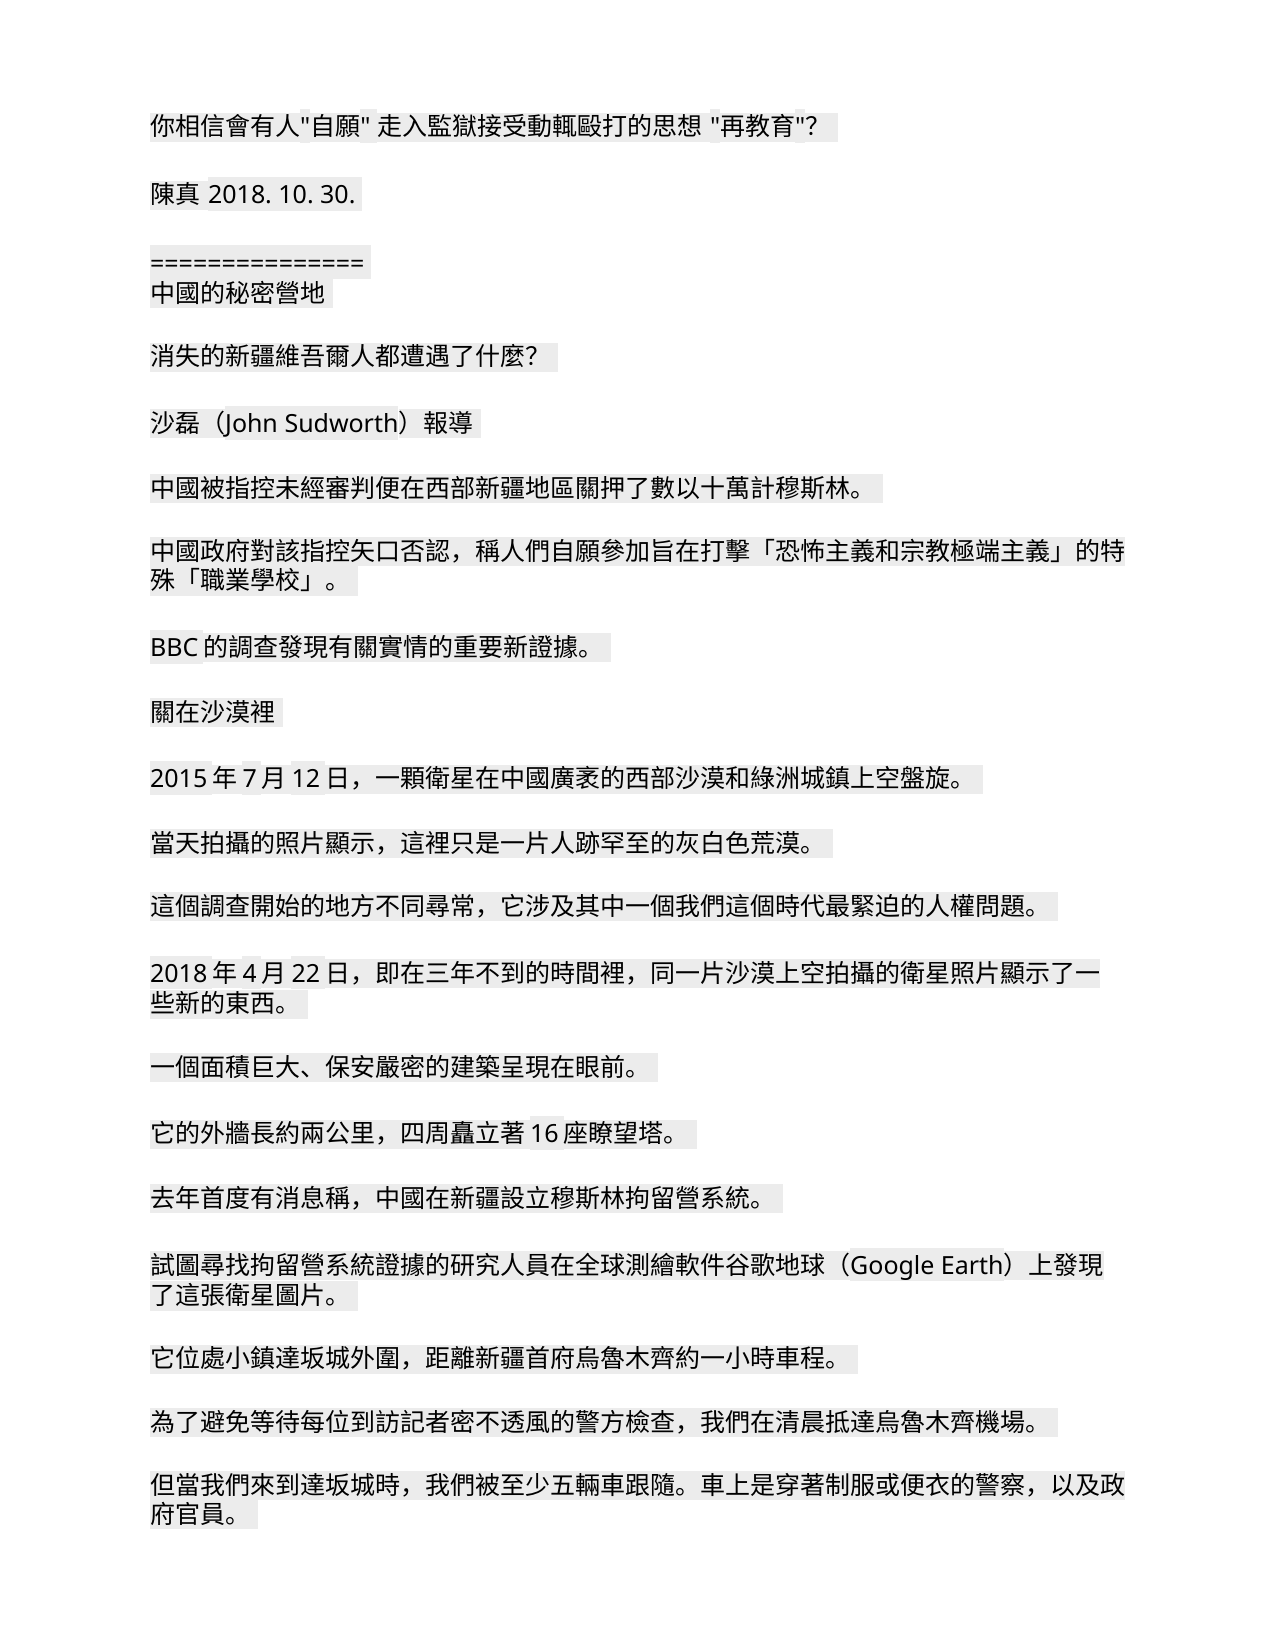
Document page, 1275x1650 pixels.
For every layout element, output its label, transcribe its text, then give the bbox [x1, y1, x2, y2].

text 許多衛星照片，必看：https://goo.gl/AY1Pfj 你相信會有人"自願" 走入監獄接受動輒毆打的思想 "再教育"？ 陳真 2018. 10. 30. =============== 中國的秘密營地 消失的新疆維吾爾人都遭遇了什麼？ 沙磊（John Sudworth）報導 中國被指控未經審判便在西部新疆地區關押了數以十萬計穆斯林。 中國政府對該指控矢口否認，稱人們自願參加旨在打擊「恐怖主義和宗教極端主義」的特殊「職業學校」。 BBC的調查發現有關實情的重要新證據。 關在沙漠裡 2015年7月12日，一顆衛星在中國廣袤的西部沙漠和綠洲城鎮上空盤旋。 當天拍攝的照片顯示，這裡只是一片人跡罕至的灰白色荒漠。 這個調查開始的地方不同尋常，它涉及其中一個我們這個時代最緊迫的人權問題。 2018年4月22日，即在三年不到的時間裡，同一片沙漠上空拍攝的衛星照片顯示了一些新的東西。 一個面積巨大、保安嚴密的建築呈現在眼前。 它的外牆長約兩公里，四周矗立著16座瞭望塔。 去年首度有消息稱，中國在新疆設立穆斯林拘留營系統。 試圖尋找拘留營系統證據的研究人員在全球測繪軟件谷歌地球（Google Earth）上發現了這張衛星圖片。 它位處小鎮達坂城外圍，距離新疆首府烏魯木齊約一小時車程。 為了避免等待每位到訪記者密不透風的警方檢查，我們在清晨抵達烏魯木齊機場。 但當我們來到達坂城時，我們被至少五輛車跟隨。車上是穿著制服或便衣的警察，以及政府官員。 很顯然，我們未來幾天探訪十幾個疑似營地的計劃並不容易。 當我們沿著寬闊的道路行駛，我們知道後面的車隊會試圖截停我們。 在距目的地幾百米時，我們意外地看到一些東西。 衛星圖像上營地以東的廣闊沙地已不再荒無。 取而代之的是一個初具規模的大型擴建工程。 從路上看到的達坂城營地 這個吊車林立的小城在沙漠中拔地而起。一排排巨大的灰色建築鱗次櫛比，它們都有四層樓高。 我們用攝影機記錄了這些建築的規模。但我們試圖再靠近時，一輛警車採取了行動。 我們被截停下來，被要求關閉攝影機並離開。 但我們還發現一些重要的東西──當地有相當多的新舉動，外界一無所知。 在很多偏遠地區，谷歌地球的圖像可能要在數月或數年之後才會更新。 其他公開的衛星圖像庫，例如歐洲航天局的「哨兵」（Sentinel）數據庫，會提供更頻繁更新的圖像，但圖片的解析度較低。 正是在這裡，我們找到了尋求已久的東西。 谷歌地圖拍攝的2018年4月的達坂城 「哨兵」衛星在2018年10月拍攝的圖片顯示，該營地已擴建很多 2018年10月「哨兵」衛星拍攝的圖片顯示，該營地比我們預想的已擴建很多。 我們曾懷疑這只是一個較大的拘留營，但現在看來，規模更龐大。 它只是近幾年來，新疆各地建造的眾多類似大型監獄類建築的其中一個。 當我們試圖走訪營地前，我們在達坂城市中心被截停。 我們被形形色色的監視人員所包圍，不可能與任何人公開交談。監視人員會強硬地盤問只是和我們打招呼的人。 有成千上萬的人 （在「再教育」學校）。他們的思想有問題。 新疆居民 不過，我們通過隨機獲得的號碼，打電話給鎮上的人。 當局不顧一切阻止我們拍攝的有16座瞭望塔的大型營地，究竟是什麼？ 一名旅館老闆對我們說，「這是一所再教育學校」。 「是的，那是一所再教育學校。」另一名店主表示贊同。 「那裡現在有成千上萬的人，他們的思想有問題。」 這個龐大的設施當然不符合普通學校的定義。 在新疆，「上學」已經有另外一層含義。 「我深刻認識到自己的錯誤。」 中國官方電視台報道維吾爾「學校」的截圖 中國多次否認其未經審判關押穆斯林。 但對營地一直存在一個委婉的說法，那就是教育。 幾乎可以肯定，中國當局為了回應甚囂塵上的國際批評，正加大馬力展開全面宣傳攻勢。 官方電視台接連播出光鮮亮麗的報道。乾淨整潔的教室里坐滿了面露感激的學生。他們看上去學習很投入。 報道中沒有提及學生被選中參與「學習」的原因，也沒有說明課程的長短。 但其實有線索可循。 這些訪問聽起來更像是認罪。 一名男子在鏡頭前說，「我深刻認識到自己的錯誤」。他發誓要「回去以後」做一個好公民。 我們被告知，這些設施的主要目的是打擊極端主義，提供的課程包括法律基礎、工作技能和漢語培訓。 最後一個課程顯示，無論你稱其為學校還是營地，目標都是相同的。 這些設施是特別針對新疆的穆斯林少數族裔，他們很多人的母語並非漢語。 節目還透露了學校實行著裝規定，畫面中沒有一個女生穿戴頭巾。 中國官方電視台播放的「學校」生活畫面 新疆有超過1000萬維吾爾人。 他們的語言屬突厥語族，與中國主要民族漢族相比，他們與中亞人也類似。 經常有人指出，新疆南部城市喀什在地理位置上，距巴格達比距北京更近，有時文化上也是如此。 維吾爾人曾有反叛和對抗中國統治的歷史，他們與現今統治者之間的關係，就如同地理位置般疏遠。 在共產黨統治之前，新疆曾經歷短暫獨立，偶爾脫離中國的控制。自此，這裡的人們不斷通過抗議和暴力，來挑戰這種控制。 新疆的面積幾乎是德國面積的五倍，它蘊藏的石油、天然氣等礦產資源，帶來了大量的中國投資、快速的經濟增長和大批漢人定居者。 這些增長紅利被視為分配不均，維吾爾人的不滿情緒正在醞釀。 中國當局回應這些批評時指出，新疆居民的生活水平有所提升。 但在過去十幾年裡，數以百計的人在發生的連串騷亂、社區暴力事件、有預謀的襲擊及警方出警時喪生。 2013年10月，天安門廣場發生汽車襲擊事件，兩人死亡，現場被封鎖 2013年，北京天安門廣場發生針對行人的襲擊事件，導致兩人死亡，車上的三名維吾爾人喪生。事件成為一個標誌性的時刻。 雖然死亡人數相對較少，卻震動了中國的權力基礎。 2014年3月，31人在昆明被殺，當地警方事後巡邏 次年，在距離新疆2000多公里外的雲南昆明火車站，31人被維吾爾族襲擊者持刀殺害。 過去四年來，新疆已成為國家的安保目標，國家針對本國國民實行了一些最嚴格和全面的措施。 這些措施使用了大量技術，包括臉部識別鏡頭，用監控裝置閱讀手機內容，以及大規模收集生物特徵數據。 當局還制定了嚴厲的法律及懲罰措施，對伊斯蘭身份和習俗加以限制，包括禁止留長鬍子和戴頭巾，禁止兒童接受宗教教育，甚至禁止使用聽起來像伊斯蘭教的名字。 這些政策似乎標誌著官方思維的根本轉變。分離主義不再被視為少數個別人士的問題，而是普遍出自維吾爾文化和伊斯蘭教的問題。 與此同時，習近平主席加緊了對整個社會的管控，人們對家庭和信仰的忠誠必須在對共產黨忠誠這個唯一重要的前提下進行。 維吾爾人獨有的身份使他們成為被懷疑的目標。 可靠消息顯示，有數百名維吾爾人前往敘利亞，與多個武裝組織作戰，令這種印象被強化。 在新疆的數千個行人和車輛檢查站，維吾爾人需要停下來接受族裔身份識別，而漢族人常常被放行。 2017年3月，新疆喀什的一個警察檢查站 在新疆內外，維吾爾人面對嚴格的旅行管制。一項法令迫使居民把自己的護照上繳警方以便「安全保管」。 維吾爾族政府官員被禁止信奉伊斯蘭教，不能參加清真寺禮拜或齋月禁食。 一面中國國旗在喀什市一座關閉的清真寺上飄揚。 有鑒於此，中國對被視為不忠誠的諸多維吾爾人，引入老舊而直接的處理方法，或許便不足為奇了。 儘管政府否認，但有關拘留營最具說服力的證據卻來自當局自己的大量信息之中。 位於德國的學者鄭國恩（Adrian Zenz）在網上發現了多頁新疆當地政府的招標文件。這些文件邀請潛在的承包商和供應商參與建築項目投標。 這些文件透露了新疆數十個營地的修建和改造細節。 在很多情況下，競標者被要求參與修建多種安全設施，如瞭望塔、鐵絲網、監視系統和警衛室。 鄭國恩將這些信息與其他媒體消息來源進行了比對。他認為至少有幾十萬、甚至可能超過一百萬名維吾爾族和其他穆斯林少數族裔，可能接受了「再教育」。 當然，這些文件從未稱呼這些設施為拘留營，而是教育中心，或更準確地稱呼為「再教育中心」。 幾乎可以肯定，其中一處與我們走訪的大型建築有關。2017年7月，達坂城某個「教育改造學校」曾招標安裝供暖系統。 在委婉的說法和平凡的規格與數字背後，存在一個明白無誤的正迅速擴充的大規模拘留營網絡。 「他們想抹去維吾爾人的身份」 2002年，熱依拉．阿不來提（Reyila Abulaiti）從新疆到英國求學。 她遇到一個英國人，嫁給了他，取得了英國公民身份並組建家庭。 去年，她的母親謝姆西努爾．皮達（Xiamuxinuer Pida）像往常夏天一樣來到英國，和她的女兒及孫子一起在倫敦觀光。 66歲的謝姆西努爾是一名受過良好教育的前工程師，她曾在一家中國國企任職多年。 謝姆西努爾．皮達 她於6月2日飛回新疆。 由於沒有聽到媽媽的消息，熱依拉打電話詢問母親是否平安到家。 這段對話簡短但恐怖。 「她告訴我，警察正在搜查房子，」熱依拉回憶說。 警方搜查的目標似乎正是熱依拉。 她的母親說，警方要求熱依拉提供一些文件的影印本，包括英國地址證明、英國護照影印本、英國電話號碼和大學課程資料。 熱依拉．阿不來提 後來，在熱依拉的母親要求她透過中國手機聊天軟件發送這些資料後，她的母親說了一句讓她覺得脊椎發涼的話。 「別再打電話給我了，」她的母親告訴她。「永遠不要再打給我。」 這是女兒最後一次聽到母親的聲音。 她相信，從那以後母親就一直在營地裡。 「我的媽媽無緣無故被拘留了，」她說。「據我所知，中國政府希望將維吾爾人的身份從世界上抹除。」 BBC對八位旅居海外的維吾爾人進行了長時間採訪。 他們的證言相當一致，提供了拘留營內的生活條件與日常活動的證據，以及甚麼人會被拘留的籠統依據。 參與主流宗教活動、持溫和異見、與旅居外國的維吾爾人有任何聯繫，似乎都足以讓這個人被牽涉到這個系統。 阿布來提．吐爾遜．土赫提 每天早上，29歲的阿布來提．吐爾遜．土赫提（Ablet Tursun Tohti）都會在日出前一小時被叫醒，他和其他拘留者有一分鐘的時間趕到操場。 排好隊後，他們便要開始跑步。 「那兒有一個特別房間用來懲罰那些跑得不夠快的人，」阿布來提說。「在那裡有兩個人，一人用皮帶鞭打，另一人則用腳踢。」 從衛星圖片上可以清楚看到阿布來提所說的操場。這是一個位於新疆南部綠州城鎮和田的營地。 「我們唱的歌叫《沒有共產黨就沒有新中國》，」阿布來提說。 「他們教我們法律。如果背錯了，就會被打。」 2018年的衛星圖像顯示阿布來提被拘留、位於和田的營地 2015年末，他在那裡待了一個月。從某種程度上說，他是幸運的。 在拘留營早期，「再教育課程」的長度似乎比較短。 但過去兩年間，幾乎聽不到有任何被拘留人士獲釋的消息。 無一倖免 維吾爾流亡者 阿布來提．吐爾遜．土赫提 目前，中國已大規模收回維吾爾人的護照，阿布來提是最後一批能夠離開中國的維吾爾人之一。 他曾向土耳其尋求庇護。由於文化和語言的緊密聯繫，有相當數量的維吾爾人在土耳其滯留。 阿布來提告訴我，他74歲的父親和八個兄弟姐妹都在拘留營裡。「無一倖免，」他說。 41歲的阿卜杜薩拉木．木合買提（Abdusalam Muhemet）也住在土耳其。 2014年，他因在葬禮上背誦伊斯蘭經文而在新疆被警方拘留。 他說，警方最終決定不起訴他，但他仍未獲得自由。 阿卜杜薩拉木．木合買提 「他們告訴我，我需要接受教育，」他解釋道。 他發現自己所處的地方看起來不像一個學校。 衛星照片上，罕艾日克法律教育培訓中心的瞭望塔和雙層圍牆清晰可見。 從沙漠烈日下的陰影中，你還可以辨認出層層鐵絲網。 阿卜杜薩拉木形容，每日是鍛鍊、被欺凌和被洗腦。 阿卜杜薩拉木稱他被關押在位於和田的拘留營衛星圖像 25歲的阿里──這不是他的真名──他就像很多人一樣，太害怕以真名講話。 他表示， 2015年警方在他手機上發現一張女子照片，照片中的人戴著尼卡伯（niqab）面罩，阿里因此被關進了一處營地。 「有位老婆婆因為去麥加朝聖而進了那兒」他說。「另外一位老人，則是因為沒有按時交水費。」 阿里（化名）不希望被認出來 在一次強制訓練課中，一輛官員的汽車駛入營地，大門短暫打開。 「突然，一個小孩朝與我們一起訓練的母親跑過來。」 「她上前抱緊孩子哭起來。」 「然後一個警察抓住那女人的頭髮，並把小孩拖出了營地。」 官方電視台播出的片段環境乾淨，呈現了截然不同的畫面。 「我們宿舍的門在晚上是鎖著的，」阿布來提說。「裡面沒有廁所，他們只是給了我們一個盆。」 目前這些說法無法被獨立核實。 我們就相關虐待指控詢問了中國政府，但並未收到回覆。 對於新疆以外的維吾爾人來說，消息幾乎完全消失。 恐懼帶來沉默。 一些人被踢出家庭聊天群、或被告知永遠不要打電話，這些事情司空見慣。 信仰和家庭是維吾爾文化中的兩個核心內容，但它們正被系統地破壞。 由於有些家庭是整個家族都被拘留，有消息說許多兒童被安置在公立孤兒院。 2016年，比爾基茲．哈比蔔拉（Bilkiz Hibibullah）帶著5名子女抵達土耳其。 比爾基茲．哈比蔔拉 但她最年幼的女兒薩基納．艾山（Sekine Hasan），現在已經3歲半了，和她的丈夫留在新疆。 由於薩基納未拿到護照，本來他們計劃待她拿到護照後，一家人在伊斯坦布爾團聚。 她再未能拿到護照。 比爾基茲已經兩年多沒有見到女兒薩基納了。 比爾基茲相信，她的丈夫去年3月20日起被拘留。 此後，她與她的其他家人也失去聯繫，現在也不知道女兒身在何處。 「半夜裡，我的其他孩子都睡了，我常常哭泣，」她說。 「你不知道自己的孩子在哪兒，也不知道她是生是死，世上沒有比這更痛苦的事情。」 「如果她現在能聽到我的話，我只想說聲對不起。」 俯視之下 GMV強化後的新疆和田衛星照片 僅使用公共開源的衛星數據，也可以一窺新疆深藏的秘密。 GMV是一家跨國航空航天公司，它有為歐洲太空總署（European Space Agency）和歐盟委員會（European Commission）等機構，從太空監測基礎設施的經驗。 該公司分析師研究了一份包含新疆各地101處設施的名單，名單來自再教育營系統的多份媒體報道和學術研究。 他們為新建營地的增長及現有營地擴建，逐一進行紀錄。 他們識別並比對瞭望塔、安全護欄等共有特徵，這些都是監視和控制民眾活動所需要的東西。 他們為每處設施成為拘留營地的可能性進行分類評級，並把44處地方歸類為「高」和「非常高」的級別。 隨後，他們繪製了衛星首次偵測到的設施照片，設施共有44處。 圖片顯示，阿卜杜薩拉木被關押的營地，部分地方正進行擴建工作。 位於罕艾日克的營地 GMV無法說明這些地點的用途。但顯而易見的是，中國在過去幾年內，以令人驚訝和越來越快的速度修建了許多新的安全設施。 很有可能，這都是低估了實情。 他們還得出了一個驚人的結論──這些設施有越修越大的趨勢。 與2017年相比，今年的新建項目數量有所回落。 但以興建設施的整體表面積而言，今年比去年有所增加。 GMV單是計算這44個選址，新疆安全設施表面積比2003年已增加了約440公頃。 這個數字是以設施外牆以內的整個營地面積計算，不單是計算建築物的大小。 但440公頃土地代表了許多額外的空間。 作為參考，在美國洛杉磯，包括雙子塔監獄和男子中央監獄在內的一個佔地14公頃的地方，就總共容納近7000名囚犯。 洛杉磯雙子塔監獄 我們把GMV一些數據──達坂城一所設施內的建築大小增長──展示給位於澳大利亞、具備多年設計監獄經驗的蓋默．貝利建築事務所（Guymer Bailey Architects）看。 他們根據衛星圖像估算，該設施最保守估計可以容納約1.1萬人。 即使是最保守的估計，這處設施也堪比世界上其中一些最大型的監獄。 紐約賴克斯島（Riker's Island）擁有美國最大的監獄，可以容納1萬名囚犯。 伊斯坦布爾城外的斯里烏里監獄（Silivri Prison）通常被認為是歐洲最大的監獄，它的設計容量是1.1萬人。 蓋默‧貝利建築事務所對衛星圖片上不同建築的潛在功能進行分析，並提供給我們。 蓋默．貝利建築事務所對達坂城營地進行分析 他們對達坂城營地可容納人數的保守估計，是假定人們被關在單人間內。 如果將單人間換成集體宿舍，達坂城營地的總容量會大幅增加，最高可達到約13萬人。 該設計似乎旨在盡可能多地把人們容納到一個很小的區域。 拉斐爾．斯佩里 我們還向拉斐爾．斯佩里（Raphael Sperry）展示了這些照片。斯佩里是一名建築師，也是總部位於美國的「建築師/設計師/規劃師社會責任」（Architects/Designers/Planners for Social Responsibility）組織主席。 「這真的是一處巨大而荒蕪的拘留設施，」他告訴我 。 「該設計似乎旨在以最低的造價，盡可能多地把人們容納到一個很小的區域。」 「我認為1.1萬的數字可能被嚴重低估……從現有信息中，我們無從知道它的內部間隔如何，哪部分用於拘留，或是作為他用。但即使這樣，你估計舍區能容納13萬人的說法，很遺憾地講，似乎是有可能的。」 由於無法實地走訪該地點，所以也無法獨立就分析進行驗證。 我們向新疆有關部門諮詢達坂城設施的用途，但未得到任何回應。 攔截 喀什一戶家庭大門緊閉 新疆的拘留營並非完全相同。 一些設施並非從零開始建造，而是由學校、工廠等原本作其他用途的結構改建而來。 它們通常較小，且位於城鎮中心附近。 我們試圖走訪位於新疆北部伊寧的幾個類似營地。 我們看到當地政府的一份採購文件。當地政府希望建立五個「職業技能教育培訓中心」，目的為了「維穩」。 我們停在城鎮中心的一個大型建築群外，這裡曾是伊寧第三中學。 場地被一排很高的藍色鋼製柵欄包圍，前門有嚴密的安保措施。 操場旁是一處新建的瞭望塔，另一座塔旁邊原本是一個足球場。 這個足球場現在被六個長型鋼製屋頂建築完全覆蓋。 伊寧第三中學據信已成為一個拘留中心 探親的人們在外面的安檢處排隊。 同樣地，在市內無論我們走到哪兒，都會有兩三輛車跟著我們。 當我們試圖拍攝一處被灰色柵欄包圍的營地時，我們遭到攔截。 官員用手擋住我們的鏡頭，告訴我們，今天那裡正舉行重要的軍事訓練，指示我們離開。 在這處曾經的學校外，我們看到一個家庭，一名母親和兩個孩子默默站在柵欄旁。 一名監控人員試圖阻止他們說話，但另一人似乎否決了他的決定。 「讓他們說吧，」她說。 我問他們在看望誰。 靜默了一陣子，那小男孩回答說，「我爸爸」。 我們的鏡頭再一次被官員的手擋住。 喀什曾經的維吾爾文化中心，一度熱鬧非凡。但如今，狹窄的街道出奇的安靜，很多地方大門緊閉。 在其中的一扇大門上，我們看到一則告示，指示人們如何回答家人去了哪裡的問題。 「講清楚政府是立足幫助挽求（救）的出發點進行集中關愛。」 「講清楚被關愛的人如果不及時採取措施很有可能危害社會，連累家庭。」 喀什主要的清真寺更像是一座博物館。 我們想知道下一次禮拜是什麼時候，但似乎沒有人能回答我們。 「我只是來這裡接待遊客，」一位工作人員告訴我們，「我不知道什麼祈禱時間。」 在廣場上，幾位沒有鬍子的老人坐在那裡聊天。 我問他們，其他人在哪裡。 其中一人做了一個手靠近嘴巴的手勢，暗示他與記者說話會有很大風險。 有人竊竊私語道：「沒人會來了。」 不遠處，一名戴鋼盔的警察正清理清真寺的階梯。 一片寂靜中，拖把的摩擦聲和水桶晃動的聲音在廣場上回蕩。 中國遊客在一旁拍照。 我們離開喀什，沿著高速，朝著散落維吾爾村莊和農場的西南方向駛去，那邊也有很多疑似營地。 我們像往常一樣被跟蹤，但不久後，我們遇到了意想不到的障礙。 我們前方的高速公路似乎剛被關閉。 負責設置路障的警察告訴我們，路面在烈日下已經融化。 「繼續行駛不安全，」他們說。 我們注意到，其他車輛被引導至一個購物中心的停車場。我們聽到無線電中的指示，說把他們攔在那兒「一陣子」。 我們被告知可能要等待4到5個小時，被建議掉頭離開。 我們尋找其他的替代路線，但似乎又有路障出現，理由有所不同。 其中一條路因「軍事訓練」而關閉。 我們在連續四次、在四條不同的道路中被迫掉頭後，我們認輸了。 就在幾公里之外，便是一個據說能容納大約一萬人的大型營地。 控制系統 在新疆，維吾爾人可以擔任政府要職。 跟蹤和攔截我們的很多政府官員和警察都是維吾爾人。 就算他們感到有所衝突，也自然不會說出來。 但是，儘管有人把個人識別和管控系統與種族隔離相提並論，顯然這並不完全準確。 很多維吾爾人確實與該系統有利害關係。 實際上，中國自己的極權主義過去可以提供一個更好的類比。 在文化大革命中，整個社會被告知「不破不立」。 雪克來提．紮克爾（Shohrat Zakir）是維吾爾人，他理論上是新疆當局的第二號領導人。他說，這場戰鬥幾乎已經獲勝。 雪克來提．紮克爾是新疆自治區主席，也是維吾爾人 不久前，他對官方媒體說，「已連續21個月未發生暴力恐怖案件，包括危安案件、公共安全事件在內的刑事案件、治安案件大幅下降。」 「現在新疆不僅很美麗，而且很安全、很穩定。」 但是，當被拘留者獲釋後，會發生什麼呢? 與我們交談的曾遭拘留人士，無一不流露出憤怒。 國際社會還未聽到曾在達坂城設施待過的人的聲音，這些險惡的秘密設施，比例相當巨大。 我們的報道進一步提供證據，中國大規模「再教育」項目，不論有任何其他叫法，都是一種扣留，並在未經審判與起訴的情況下，將數以千計的穆斯林關起來，他們事實上無法接觸到任何司法程序。 中國已經宣稱該項目取得成功。 但這類項目的最終結果會走向何處，歷史上已有很多令人不安的先例。 製作 記者 沙磊（John Sudworth） 製片人 龍凱希（Kathy Long） 照片 蓋蒂圖片社（Getty Images） 路透社（Reuters） 蓋默·貝利建築事務所（Guymer Bailey Architects） GMV 谷歌地球（Google Earth） 歐盟委員會（European Commission） / European Space Agency（歐洲太空總署） 製圖 佐伊·巴多羅買（Zoe Bartholomew） 網頁製作人 本·米爾恩（Ben Milne） 編輯 菲洛·羅勒（Finlo Rohrer） 2018年10月24日 [150, 75, 1125, 1563]
